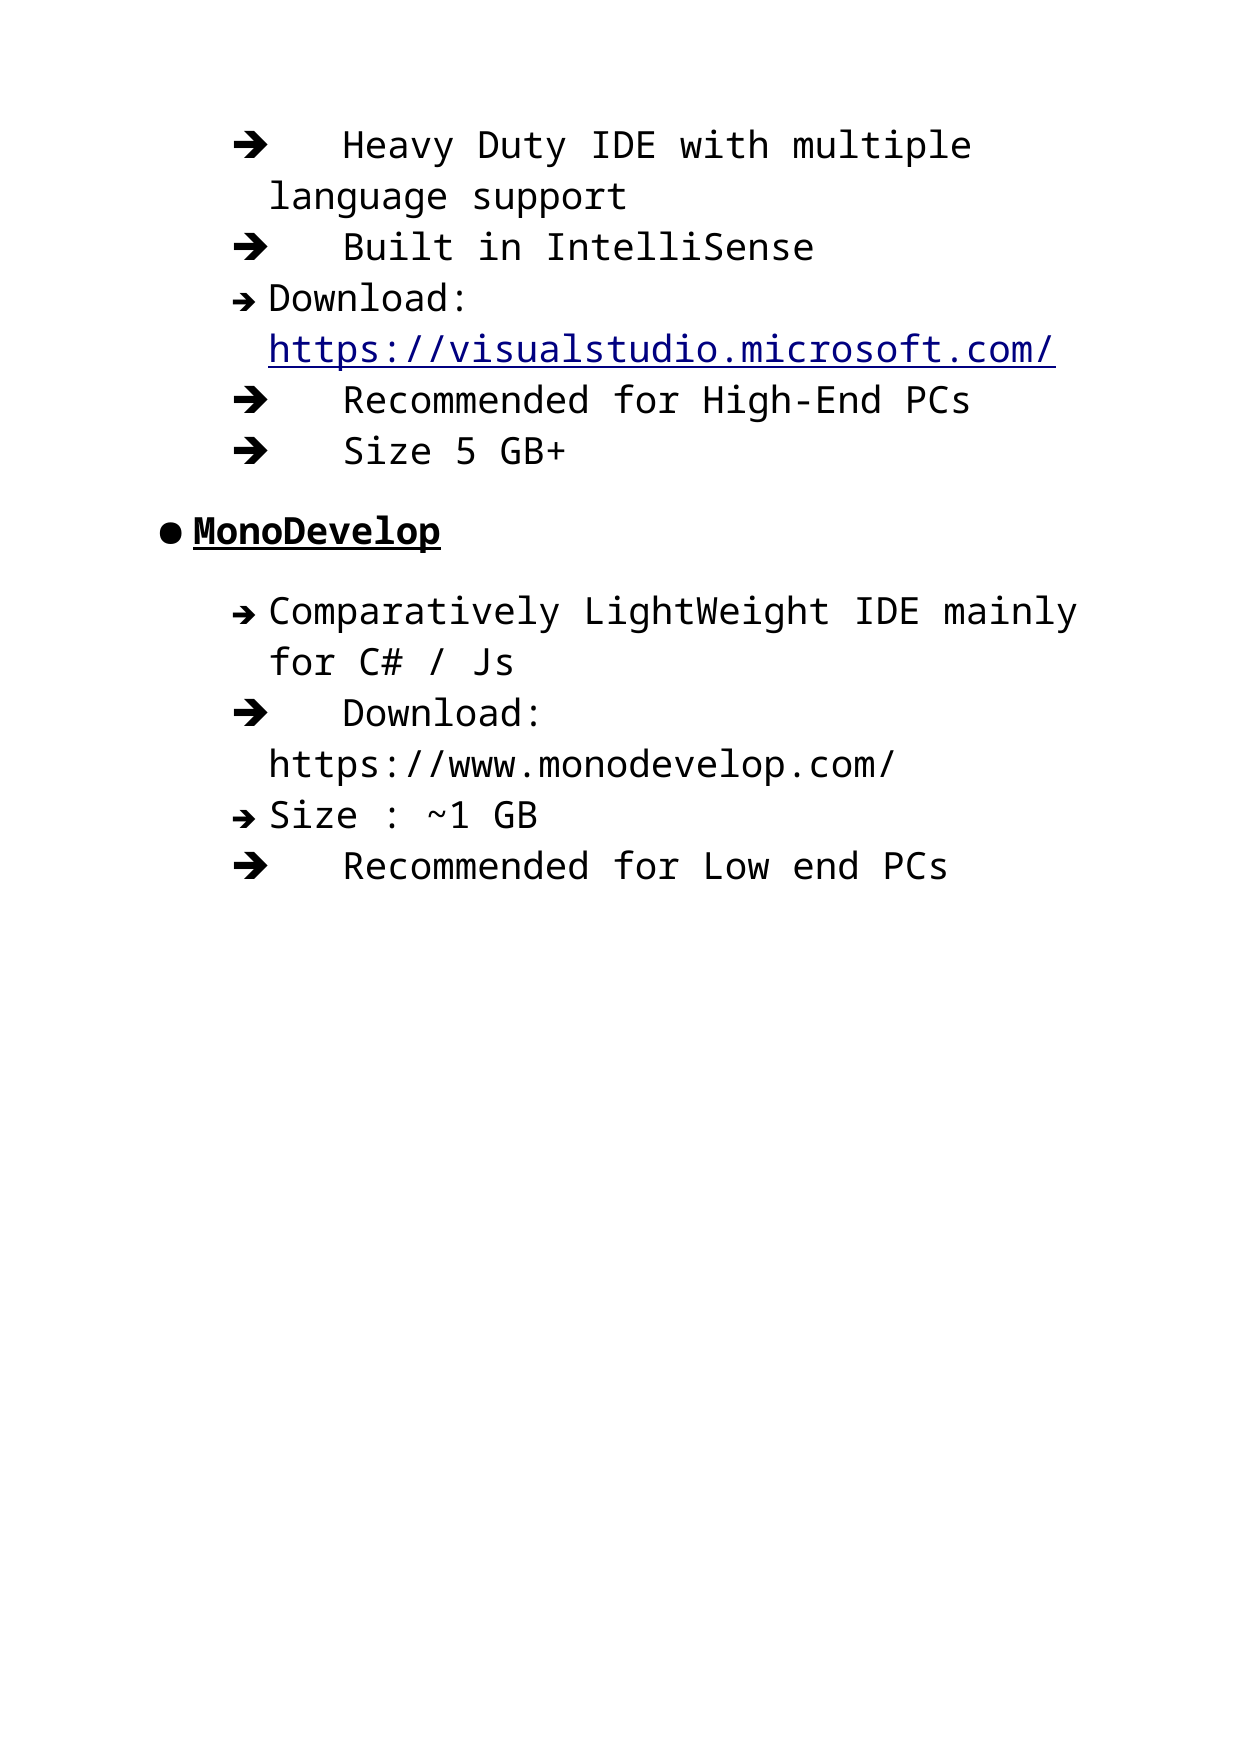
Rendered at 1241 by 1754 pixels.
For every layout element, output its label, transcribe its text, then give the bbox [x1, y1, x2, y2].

list Comparatively LightWeight IDE mainly for C# / Js [231, 584, 1122, 686]
list Download: https://www.monodevelop.com/ [231, 686, 1122, 788]
list Recommended for High-End PCs [231, 373, 1122, 424]
list MonoDevelop [156, 504, 1122, 555]
list Heavy Duty IDE with multiple language support [231, 118, 1122, 220]
list Download: https://visualstudio.microsoft.com/ [231, 271, 1122, 373]
list Built in IntelliSense [231, 220, 1122, 271]
list Size : ~1 GB [231, 788, 1122, 839]
list Recommended for Low end PCs [231, 839, 1122, 890]
list Size 5 GB+ [231, 424, 1122, 475]
